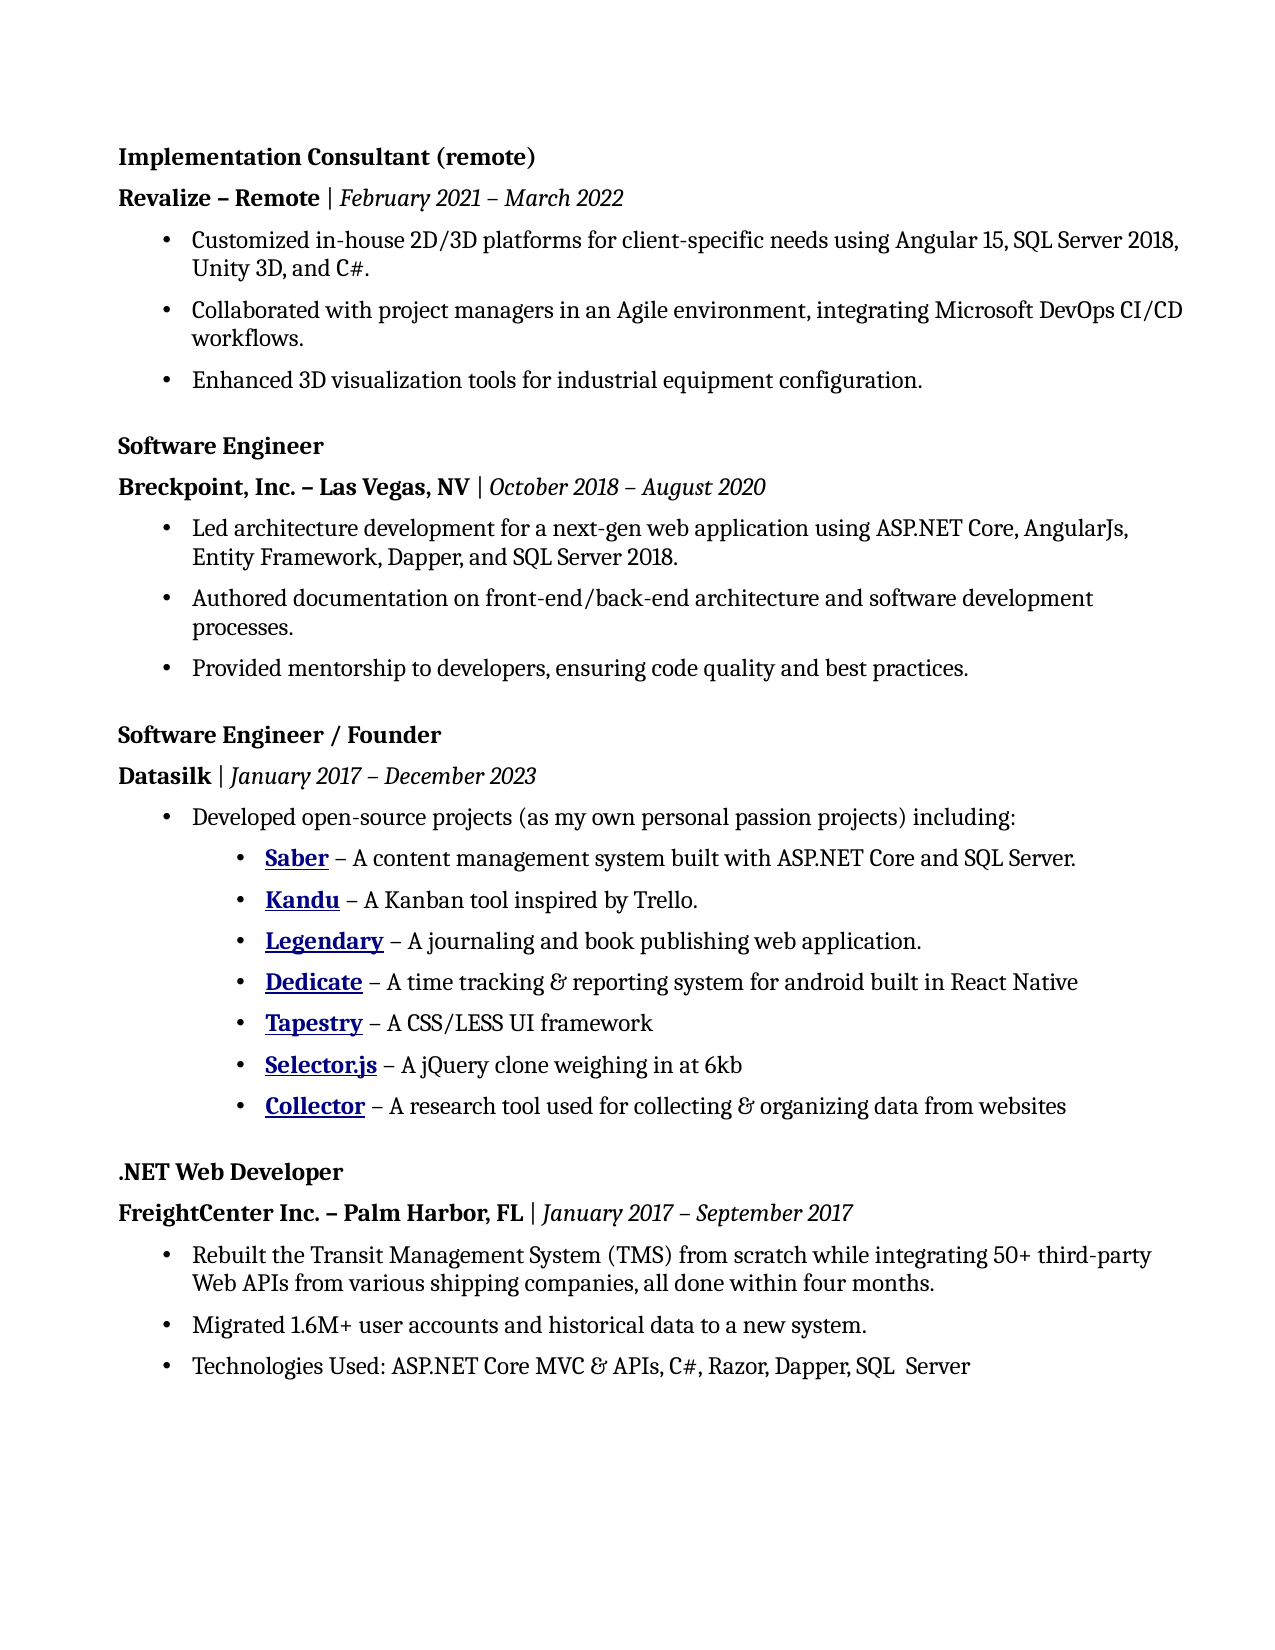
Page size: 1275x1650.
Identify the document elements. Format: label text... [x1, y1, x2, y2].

list Migrated 1.6M+ user accounts and historical data to a new system. [162, 1311, 1196, 1339]
subtitle Software Engineer [118, 432, 1196, 461]
text Revalize – Remote | February 2021 – March 2022 [118, 184, 1196, 213]
list Provided mentorship to developers, ensuring code quality and best practices. [162, 654, 1196, 683]
subtitle .NET Web Developer [118, 1158, 1196, 1187]
list Rebuilt the Transit Management System (TMS) from scratch while integrating 50+ third-party Web APIs from various shipping companies, all done within four months. [162, 1241, 1196, 1298]
list Developed open-source projects (as my own personal passion projects) including: [162, 803, 1196, 832]
list Tapestry – A CSS/LESS UI framework [236, 1009, 1196, 1038]
text Datasilk | January 2017 – December 2023 [118, 762, 1196, 791]
list Collaborated with project managers in an Agile environment, integrating Microsoft DevOps CI/CD workflows. [162, 296, 1196, 353]
list Technologies Used: ASP.NET Core MVC & APIs, C#, Razor, Dapper, SQL Server [162, 1352, 1196, 1381]
list Kandu – A Kanban tool inspired by Trello. [236, 886, 1196, 914]
subtitle Software Engineer / Founder [118, 721, 1196, 749]
list Authored documentation on front-end/back-end architecture and software development processes. [162, 584, 1196, 642]
subtitle Implementation Consultant (remote) [118, 143, 1196, 172]
list Saber – A content management system built with ASP.NET Core and SQL Server. [236, 844, 1196, 873]
list Collector – A research tool used for collecting & organizing data from websites [236, 1092, 1196, 1121]
list Selector.js – A jQuery clone weighing in at 6kb [236, 1051, 1196, 1079]
list Dedicate – A time tracking & reporting system for android built in React Native [236, 968, 1196, 997]
list Led architecture development for a next-gen web application using ASP.NET Core, AngularJs, Entity Framework, Dapper, and SQL Server 2018. [162, 514, 1196, 572]
text Breckpoint, Inc. – Las Vegas, NV | October 2018 – August 2020 [118, 473, 1196, 502]
list Customized in-house 2D/3D platforms for client-specific needs using Angular 15, SQL Server 2018, Unity 3D, and C#. [162, 226, 1196, 283]
list Legendary – A journaling and book publishing web application. [236, 927, 1196, 956]
text FreightCenter Inc. – Palm Harbor, FL | January 2017 – September 2017 [118, 1199, 1196, 1228]
list Enhanced 3D visualization tools for industrial equipment configuration. [162, 366, 1196, 394]
